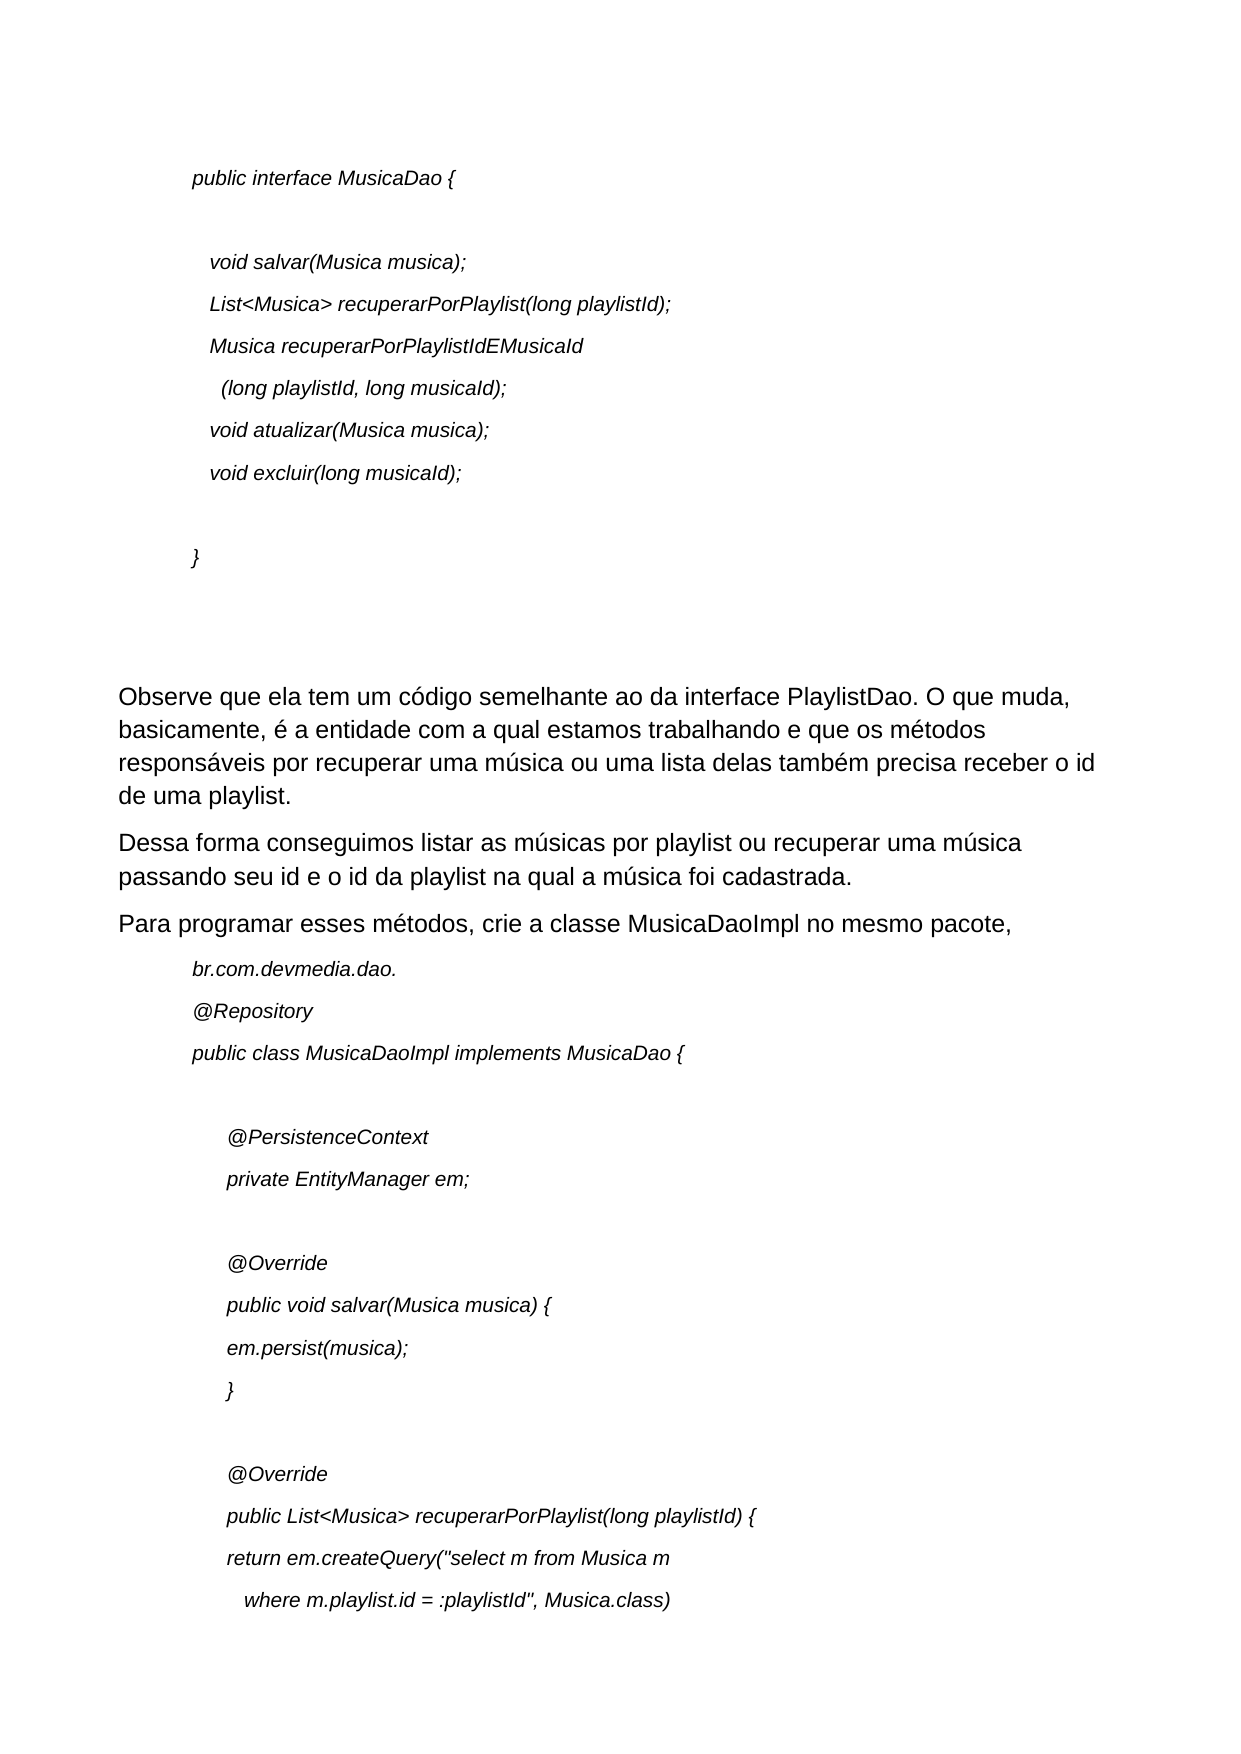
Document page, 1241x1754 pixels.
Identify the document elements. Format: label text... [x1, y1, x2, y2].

text public void salvar(Musica musica) { [192, 1293, 1122, 1317]
text @Override [192, 1251, 1122, 1275]
text Para programar esses métodos, crie a classe MusicaDaoImpl no mesmo pacote, [118, 909, 1122, 938]
text void excluir(long musicaId); [192, 460, 1122, 484]
text Musica recuperarPorPlaylistIdEMusicaId [192, 334, 1122, 358]
text public interface MusicaDao { [192, 166, 1122, 190]
text @Repository [192, 999, 1122, 1023]
text br.com.devmedia.dao. [192, 957, 1122, 981]
text where m.playlist.id = :playlistId", Musica.class) [192, 1588, 1122, 1612]
text private EntityManager em; [192, 1167, 1122, 1191]
text } [192, 1377, 1122, 1401]
text void atualizar(Musica musica); [192, 418, 1122, 442]
text Observe que ela tem um código semelhante ao da interface PlaylistDao. O que muda, basicamente, é a entidade com a qual estamos trabalhando e que os métodos responsáveis por recuperar uma música ou uma lista delas também precisa receber o id de uma playlist. [118, 682, 1122, 809]
text @PersistenceContext [192, 1125, 1122, 1149]
text em.persist(musica); [192, 1335, 1122, 1359]
text public List<Musica> recuperarPorPlaylist(long playlistId) { [192, 1504, 1122, 1528]
text public class MusicaDaoImpl implements MusicaDao { [192, 1041, 1122, 1065]
text List<Musica> recuperarPorPlaylist(long playlistId); [192, 292, 1122, 316]
text } [192, 544, 1122, 568]
text void salvar(Musica musica); [192, 250, 1122, 274]
text Dessa forma conseguimos listar as músicas por playlist ou recuperar uma música passando seu id e o id da playlist na qual a música foi cadastrada. [118, 828, 1122, 890]
text (long playlistId, long musicaId); [192, 376, 1122, 400]
text return em.createQuery("select m from Musica m [192, 1546, 1122, 1570]
text @Override [192, 1462, 1122, 1486]
